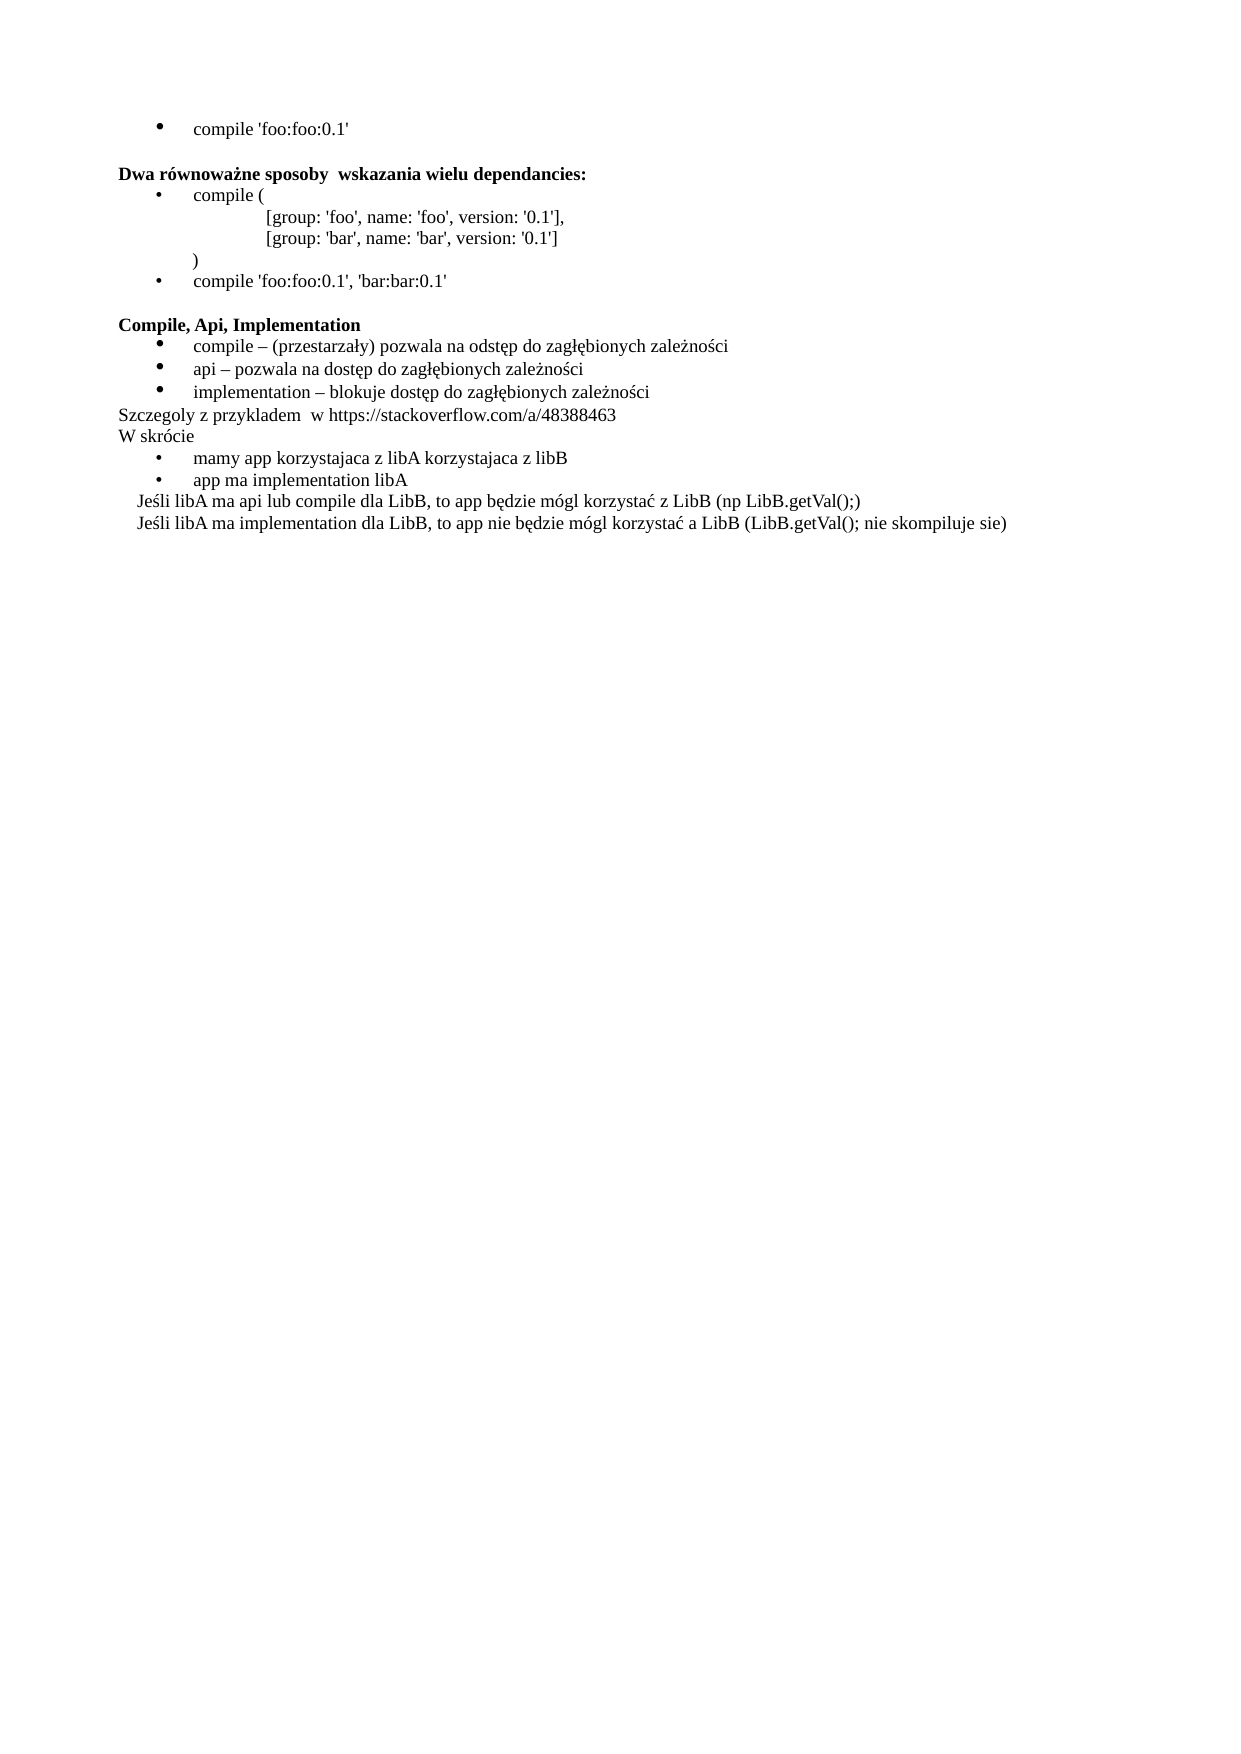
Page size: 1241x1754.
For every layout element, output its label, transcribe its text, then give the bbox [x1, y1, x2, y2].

text Jeśli libA ma implementation dla LibB, to app nie będzie mógl korzystać a LibB (LibB.getVal(); nie skompiluje sie) [118, 512, 1122, 533]
text ) [118, 249, 1122, 270]
list compile 'foo:foo:0.1', 'bar:bar:0.1' [156, 270, 1122, 292]
text Compile, Api, Implementation [118, 313, 1122, 335]
list api – pozwala na dostęp do zagłębionych zależności [156, 358, 1122, 381]
list compile ( [156, 184, 1122, 206]
text W skrócie [118, 425, 1122, 447]
list compile 'foo:foo:0.1' [156, 118, 1122, 141]
text [group: 'bar', name: 'bar', version: '0.1'] [118, 227, 1122, 249]
text [group: 'foo', name: 'foo', version: '0.1'], [118, 206, 1122, 227]
list mamy app korzystajaca z libA korzystajaca z libB [156, 447, 1122, 468]
list compile – (przestarzały) pozwala na odstęp do zagłębionych zależności [156, 335, 1122, 358]
text Dwa równoważne sposoby wskazania wielu dependancies: [118, 163, 1122, 184]
text Szczegoly z przykladem w https://stackoverflow.com/a/48388463 [118, 404, 1122, 425]
list implementation – blokuje dostęp do zagłębionych zależności [156, 381, 1122, 404]
text Jeśli libA ma api lub compile dla LibB, to app będzie mógl korzystać z LibB (np LibB.getVal();) [118, 490, 1122, 512]
list app ma implementation libA [156, 468, 1122, 490]
